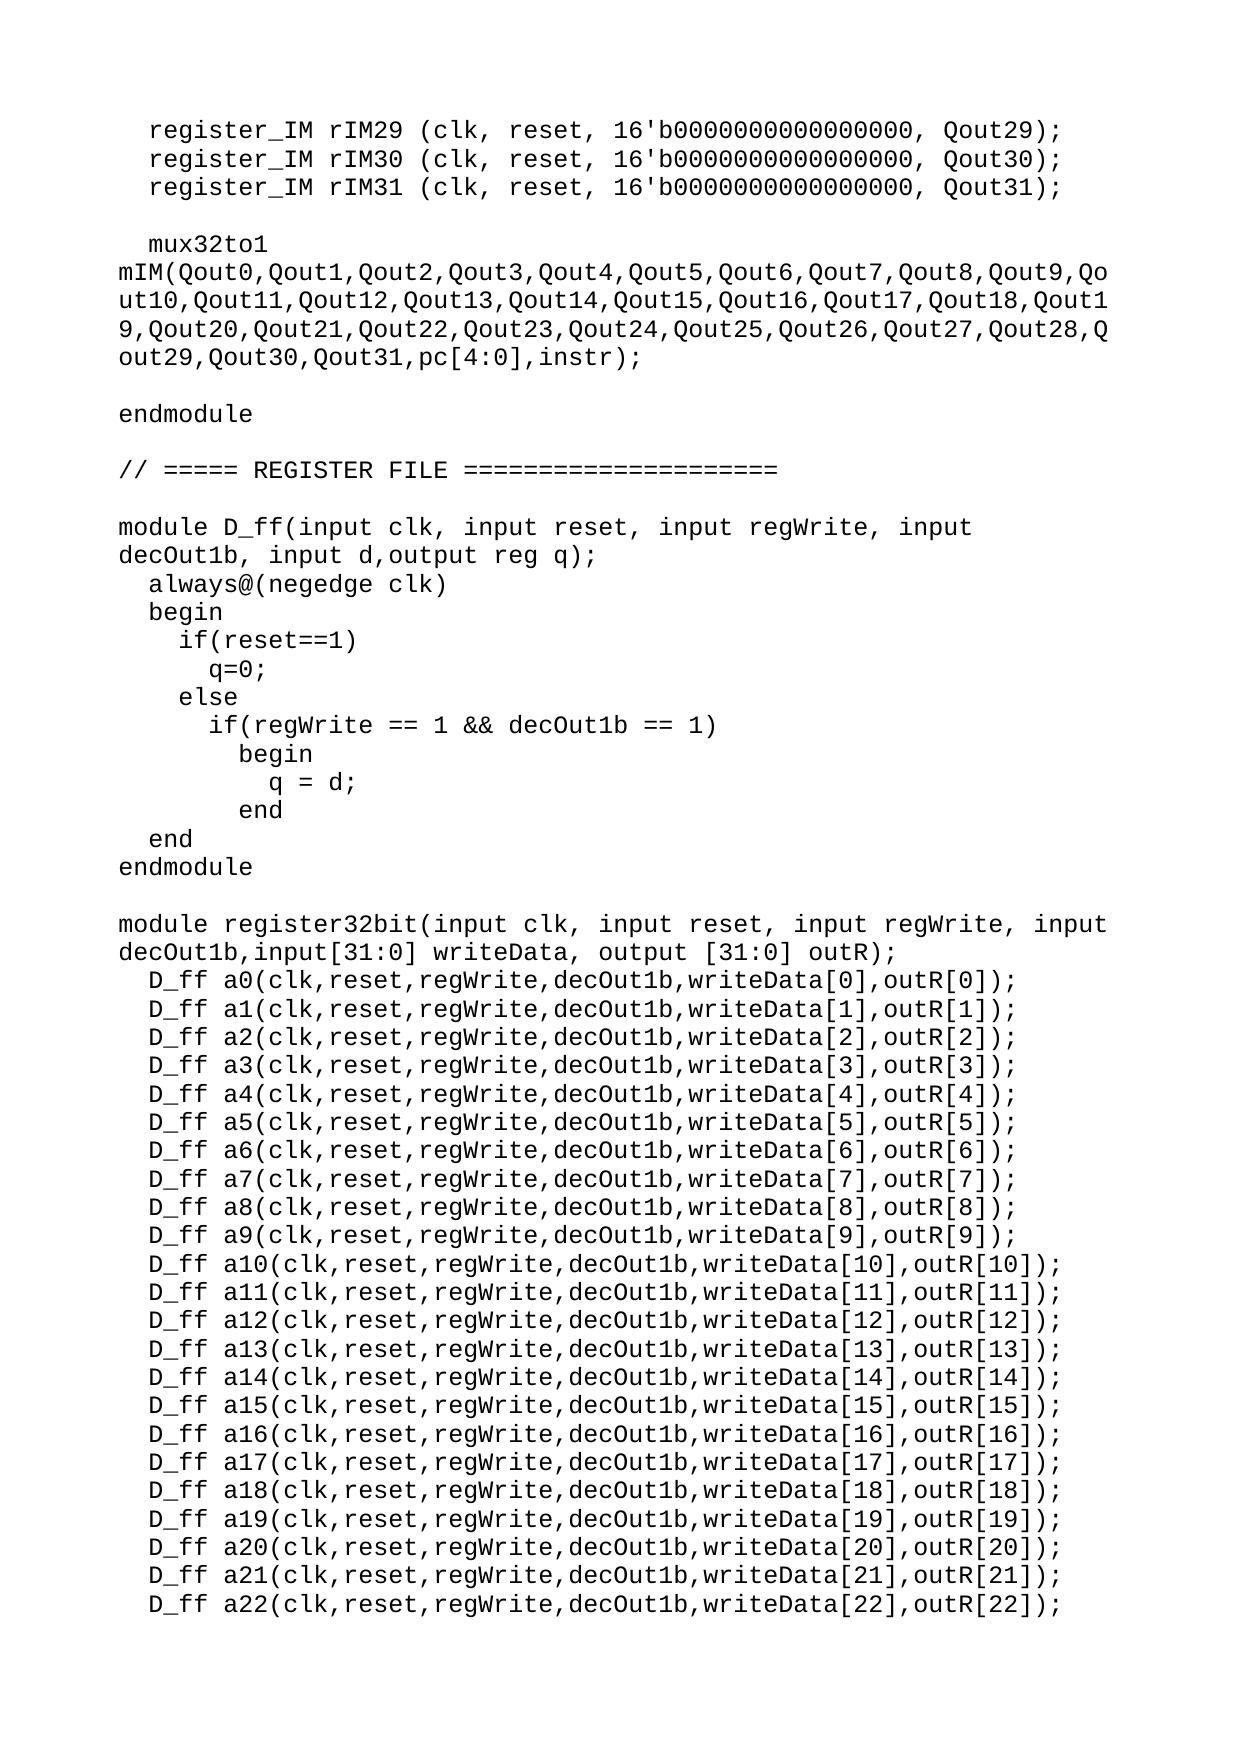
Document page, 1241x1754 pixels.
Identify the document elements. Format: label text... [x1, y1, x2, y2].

text q = d; [118, 770, 1122, 798]
text D_ff a12(clk,reset,regWrite,decOut1b,writeData[12],outR[12]); [118, 1308, 1122, 1336]
text register_IM rIM30 (clk, reset, 16'b0000000000000000, Qout30); [118, 146, 1122, 175]
text begin [118, 741, 1122, 770]
text module D_ff(input clk, input reset, input regWrite, input decOut1b, input d,output reg q); [118, 515, 1122, 571]
text D_ff a22(clk,reset,regWrite,decOut1b,writeData[22],outR[22]); [118, 1591, 1122, 1620]
text D_ff a4(clk,reset,regWrite,decOut1b,writeData[4],outR[4]); [118, 1081, 1122, 1110]
text register_IM rIM29 (clk, reset, 16'b0000000000000000, Qout29); [118, 118, 1122, 146]
text D_ff a16(clk,reset,regWrite,decOut1b,writeData[16],outR[16]); [118, 1421, 1122, 1450]
text D_ff a3(clk,reset,regWrite,decOut1b,writeData[3],outR[3]); [118, 1053, 1122, 1081]
text D_ff a19(clk,reset,regWrite,decOut1b,writeData[19],outR[19]); [118, 1506, 1122, 1535]
text // ===== REGISTER FILE ===================== [118, 458, 1122, 486]
text D_ff a8(clk,reset,regWrite,decOut1b,writeData[8],outR[8]); [118, 1195, 1122, 1223]
text else [118, 685, 1122, 713]
text D_ff a14(clk,reset,regWrite,decOut1b,writeData[14],outR[14]); [118, 1365, 1122, 1393]
text D_ff a9(clk,reset,regWrite,decOut1b,writeData[9],outR[9]); [118, 1223, 1122, 1251]
text D_ff a2(clk,reset,regWrite,decOut1b,writeData[2],outR[2]); [118, 1025, 1122, 1053]
text D_ff a13(clk,reset,regWrite,decOut1b,writeData[13],outR[13]); [118, 1336, 1122, 1365]
text q=0; [118, 656, 1122, 685]
text endmodule [118, 855, 1122, 883]
text mux32to1 mIM(Qout0,Qout1,Qout2,Qout3,Qout4,Qout5,Qout6,Qout7,Qout8,Qout9,Qout10,Qout11,Qout12,Qout13,Qout14,Qout15,Qout16,Qout17,Qout18,Qout19,Qout20,Qout21,Qout22,Qout23,Qout24,Qout25,Qout26,Qout27,Qout28,Qout29,Qout30,Qout31,pc[4:0],instr); [118, 231, 1122, 373]
text D_ff a20(clk,reset,regWrite,decOut1b,writeData[20],outR[20]); [118, 1535, 1122, 1563]
text endmodule [118, 401, 1122, 430]
text if(regWrite == 1 && decOut1b == 1) [118, 713, 1122, 741]
text D_ff a6(clk,reset,regWrite,decOut1b,writeData[6],outR[6]); [118, 1138, 1122, 1166]
text end [118, 826, 1122, 855]
text D_ff a17(clk,reset,regWrite,decOut1b,writeData[17],outR[17]); [118, 1450, 1122, 1478]
text D_ff a18(clk,reset,regWrite,decOut1b,writeData[18],outR[18]); [118, 1478, 1122, 1506]
text module register32bit(input clk, input reset, input regWrite, input decOut1b,input[31:0] writeData, output [31:0] outR); [118, 911, 1122, 968]
text D_ff a11(clk,reset,regWrite,decOut1b,writeData[11],outR[11]); [118, 1280, 1122, 1308]
text D_ff a15(clk,reset,regWrite,decOut1b,writeData[15],outR[15]); [118, 1393, 1122, 1421]
text D_ff a21(clk,reset,regWrite,decOut1b,writeData[21],outR[21]); [118, 1563, 1122, 1591]
text register_IM rIM31 (clk, reset, 16'b0000000000000000, Qout31); [118, 175, 1122, 203]
text end [118, 798, 1122, 826]
text D_ff a1(clk,reset,regWrite,decOut1b,writeData[1],outR[1]); [118, 996, 1122, 1025]
text D_ff a0(clk,reset,regWrite,decOut1b,writeData[0],outR[0]); [118, 968, 1122, 996]
text if(reset==1) [118, 628, 1122, 656]
text D_ff a5(clk,reset,regWrite,decOut1b,writeData[5],outR[5]); [118, 1110, 1122, 1138]
text begin [118, 600, 1122, 628]
text D_ff a10(clk,reset,regWrite,decOut1b,writeData[10],outR[10]); [118, 1251, 1122, 1280]
text always@(negedge clk) [118, 571, 1122, 600]
text D_ff a7(clk,reset,regWrite,decOut1b,writeData[7],outR[7]); [118, 1166, 1122, 1195]
